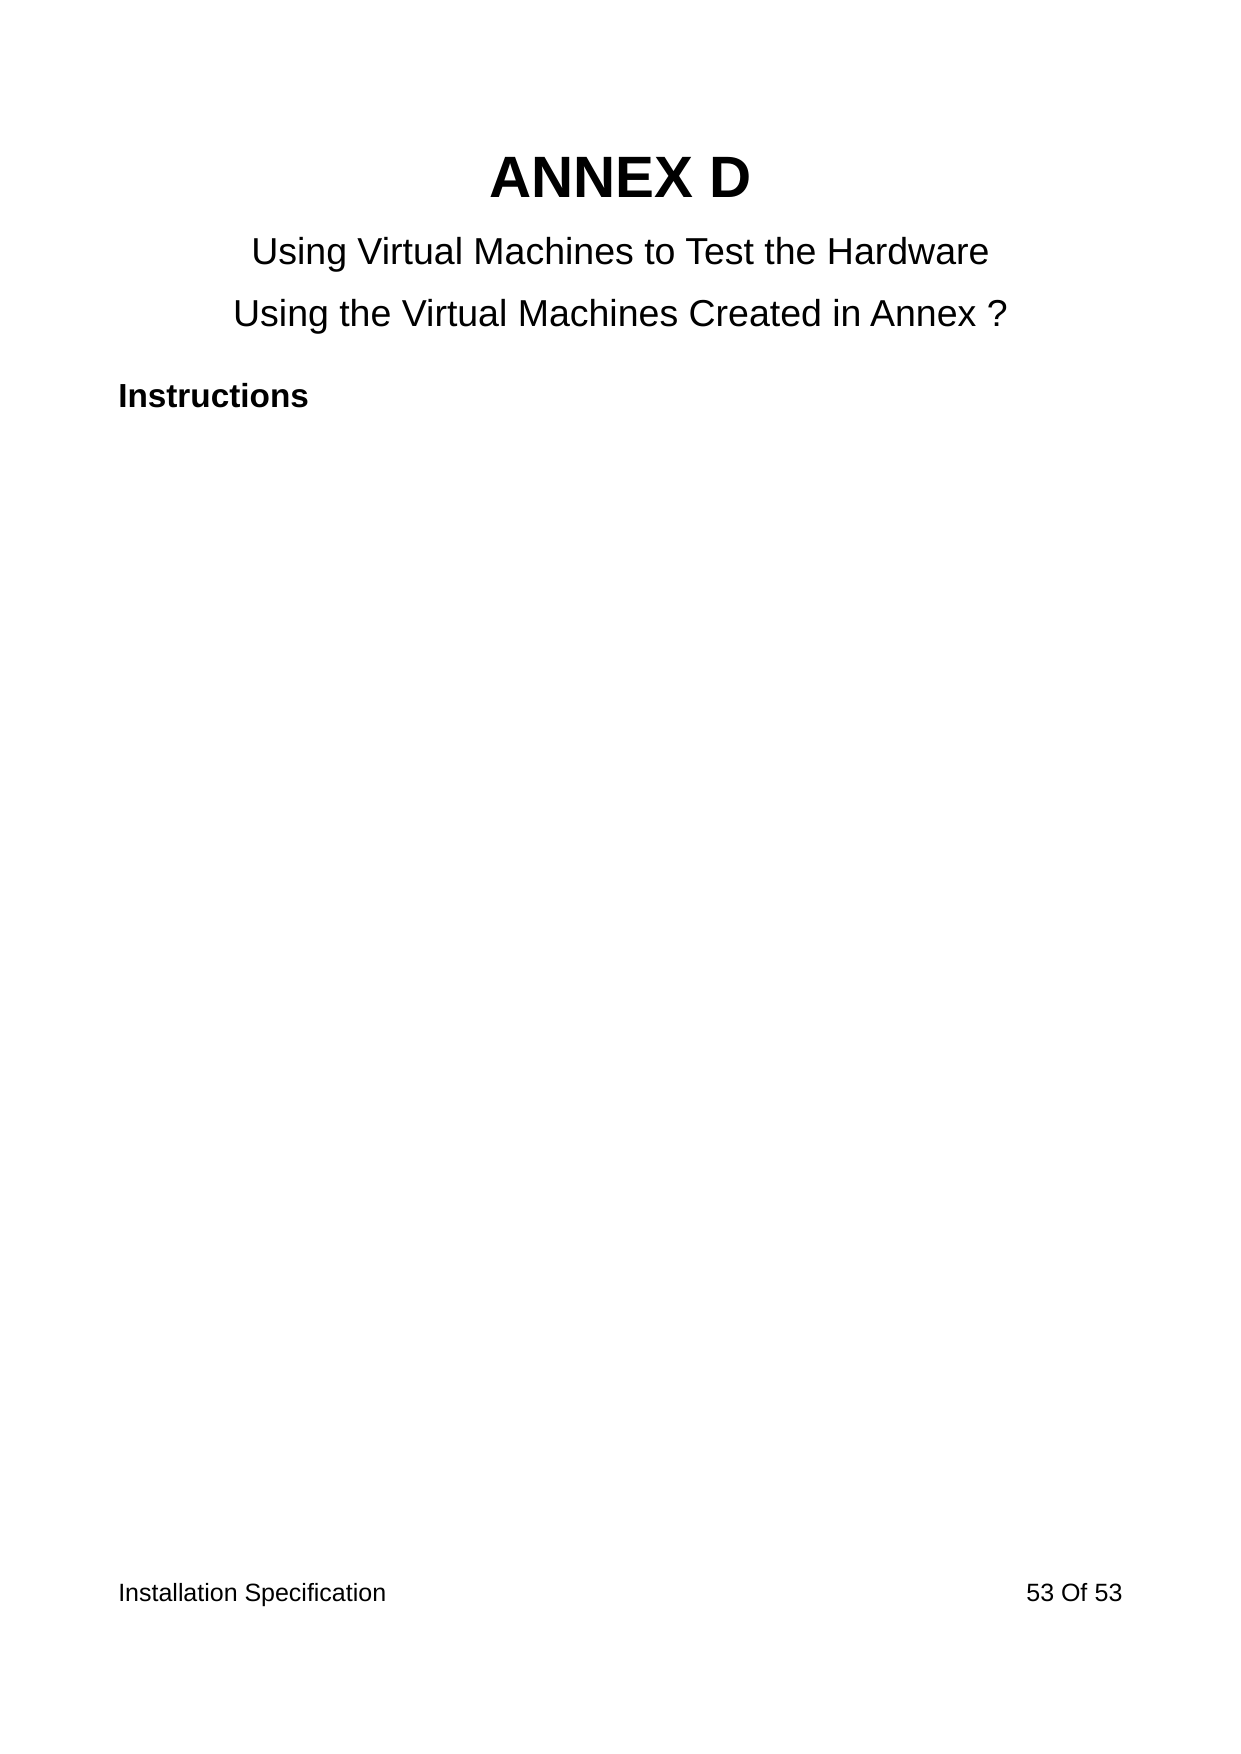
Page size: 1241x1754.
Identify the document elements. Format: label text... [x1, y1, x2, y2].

subtitle Using the Virtual Machines Created in Annex ? [118, 291, 1122, 334]
subtitle Instructions [118, 376, 1122, 414]
title ANNEX D [118, 143, 1122, 210]
subtitle Using Virtual Machines to Test the Hardware [118, 229, 1122, 272]
